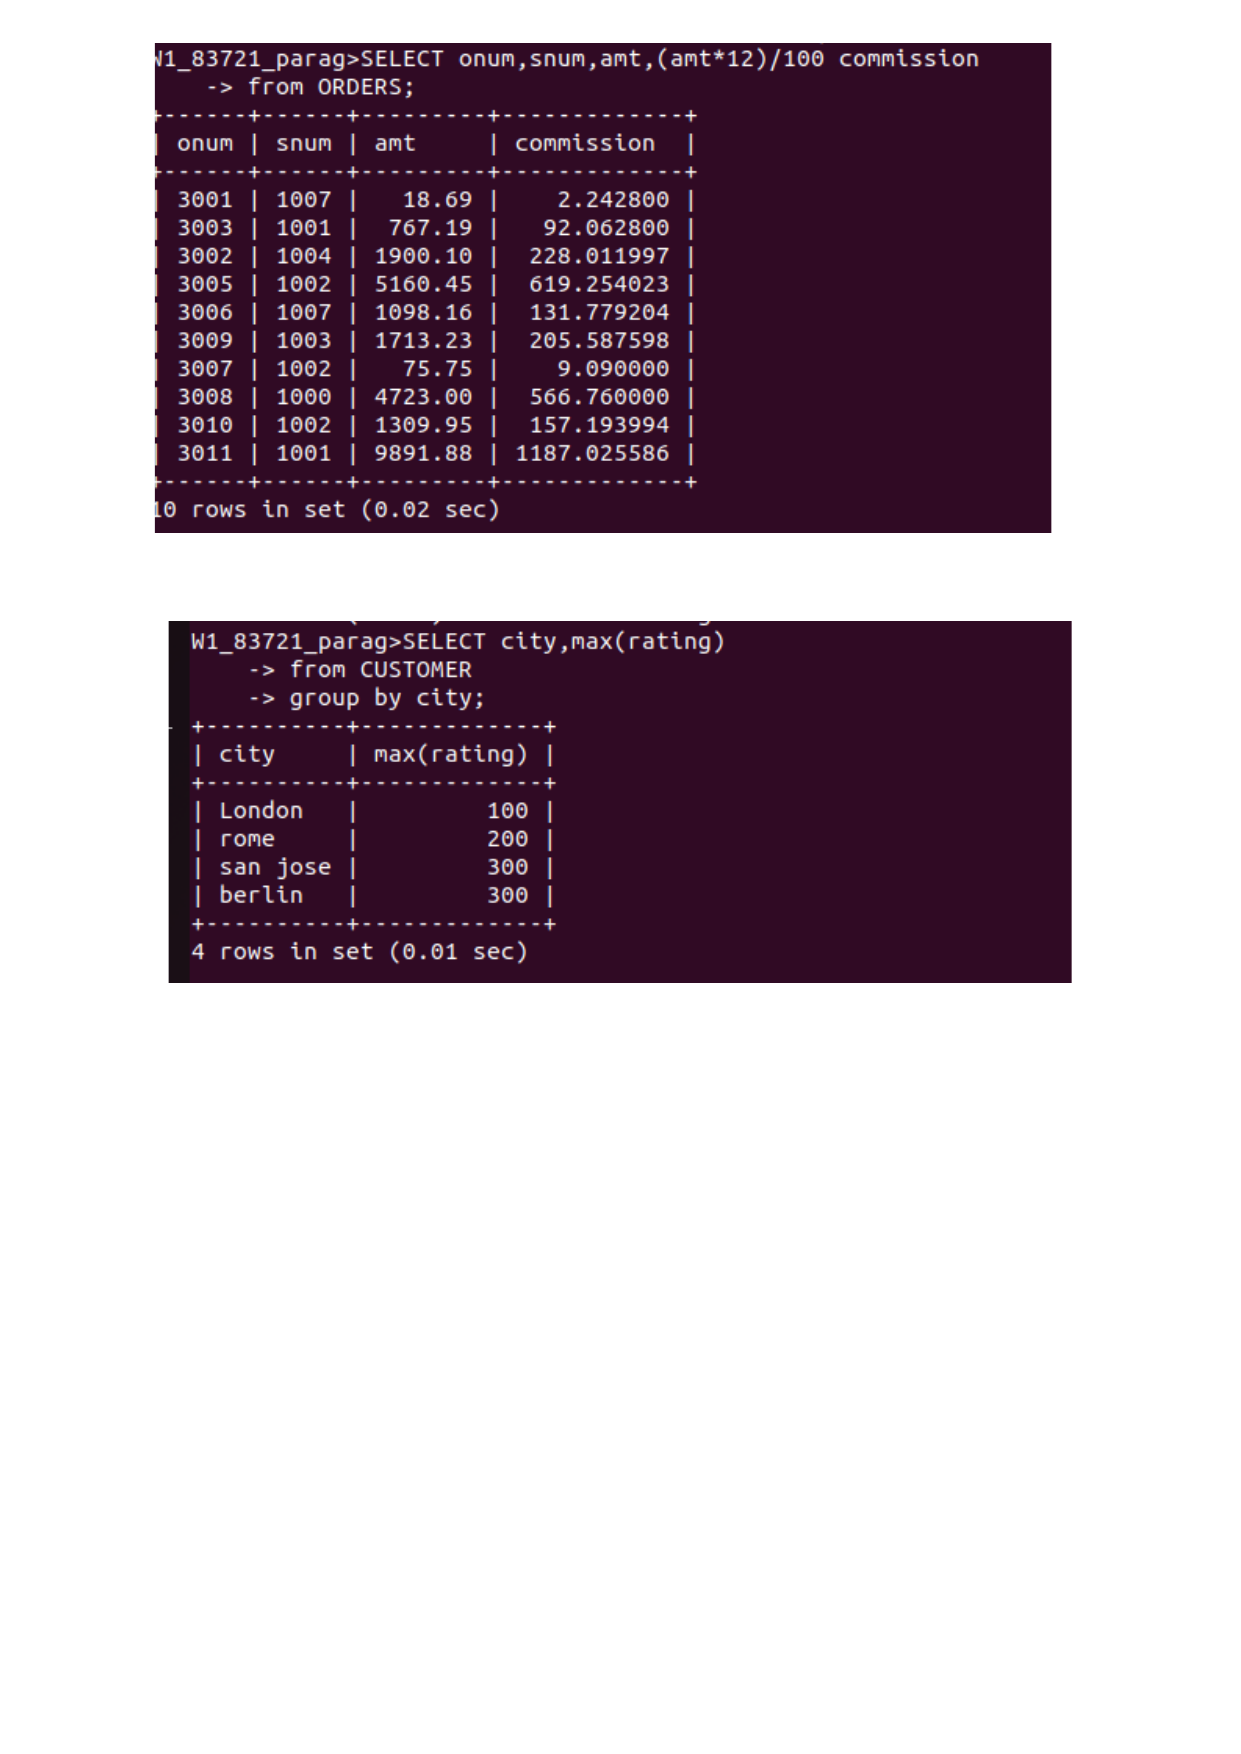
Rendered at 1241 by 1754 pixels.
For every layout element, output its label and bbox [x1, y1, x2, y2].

picture [154, 43, 1052, 533]
picture [168, 621, 1072, 983]
